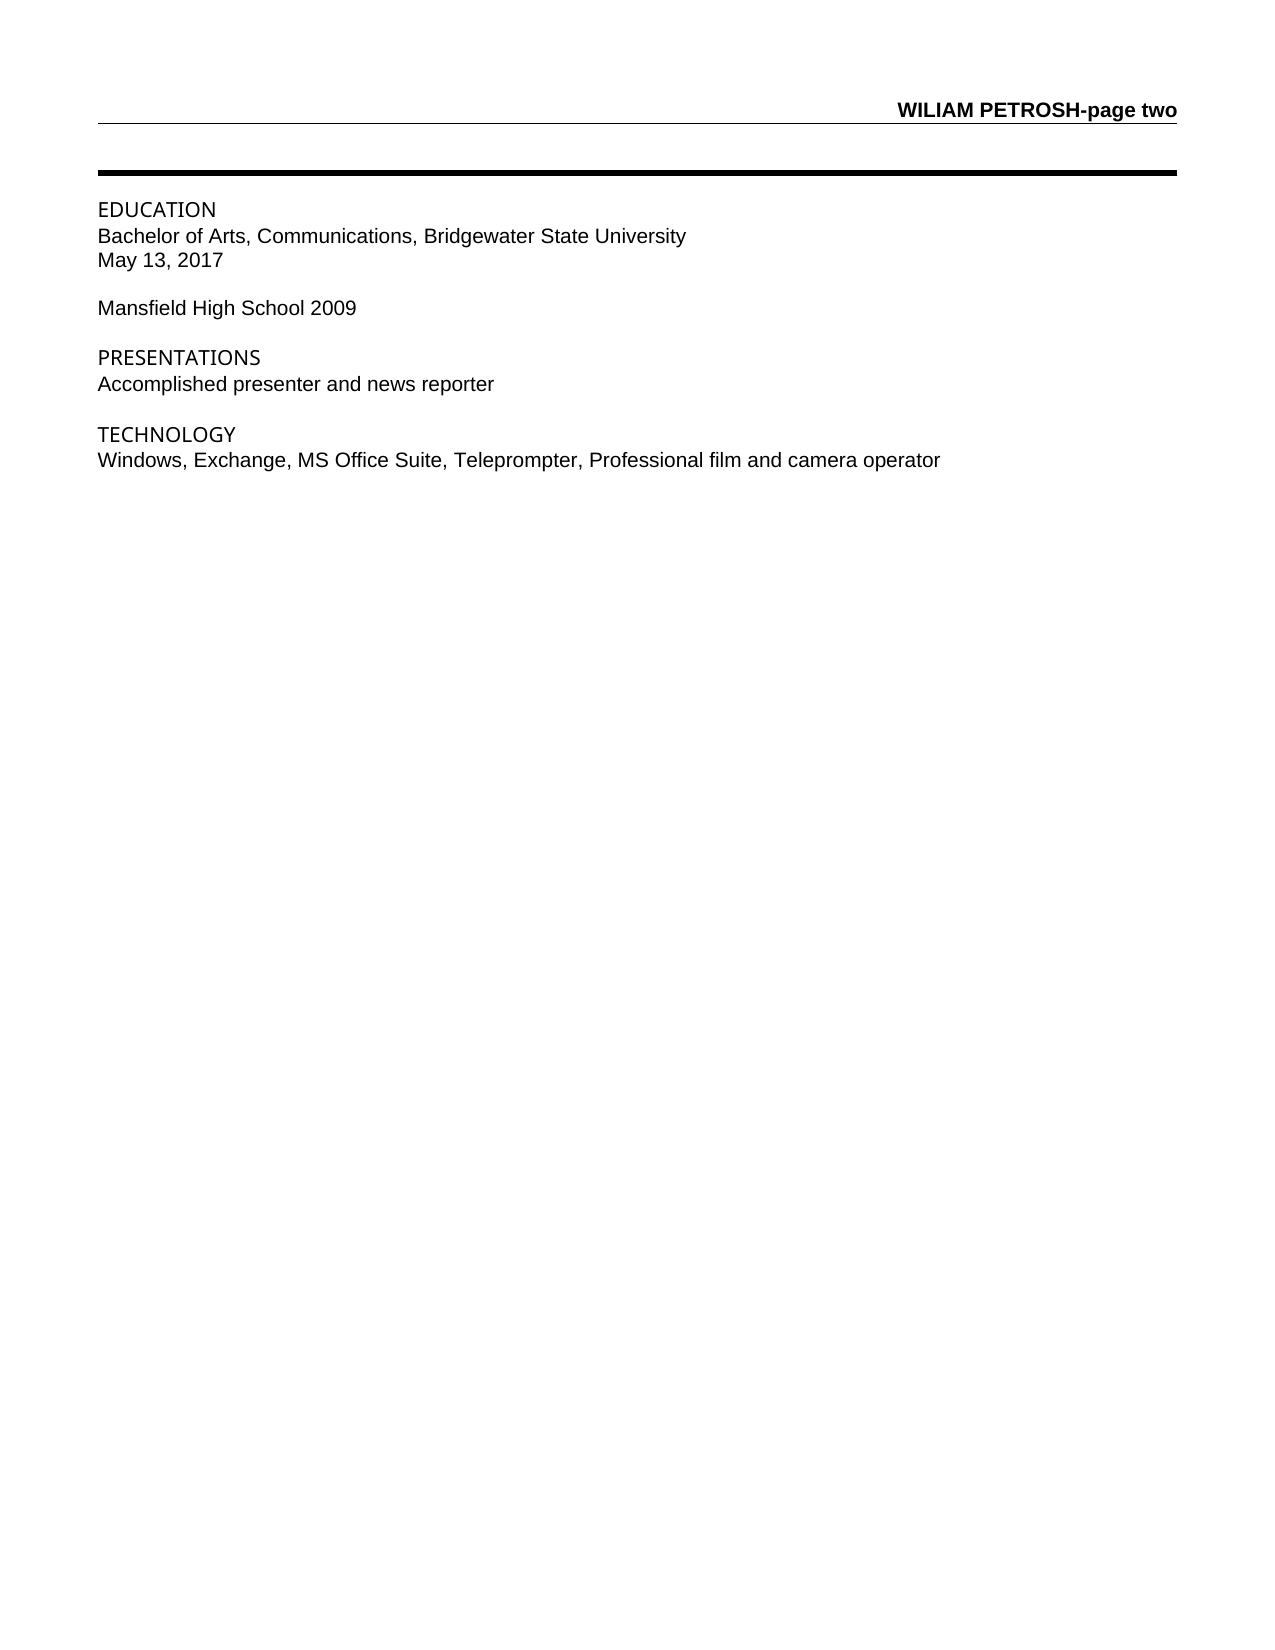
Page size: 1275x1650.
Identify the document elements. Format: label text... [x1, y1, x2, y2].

text PRESENTATIONS [97, 343, 1177, 372]
text Mansfield High School 2009 [97, 296, 1177, 319]
text May 13, 2017 [97, 248, 1177, 272]
text Bachelor of Arts, Communications, Bridgewater State University [97, 224, 1177, 248]
text WILIAM PETROSH-page two [97, 97, 1177, 124]
text EDUCATION [97, 195, 1177, 224]
text Accomplished presenter and news reporter [97, 372, 1177, 396]
text TECHNOLOGY [97, 420, 1177, 448]
text Windows, Exchange, MS Office Suite, Teleprompter, Professional film and camera operator [97, 448, 1177, 472]
